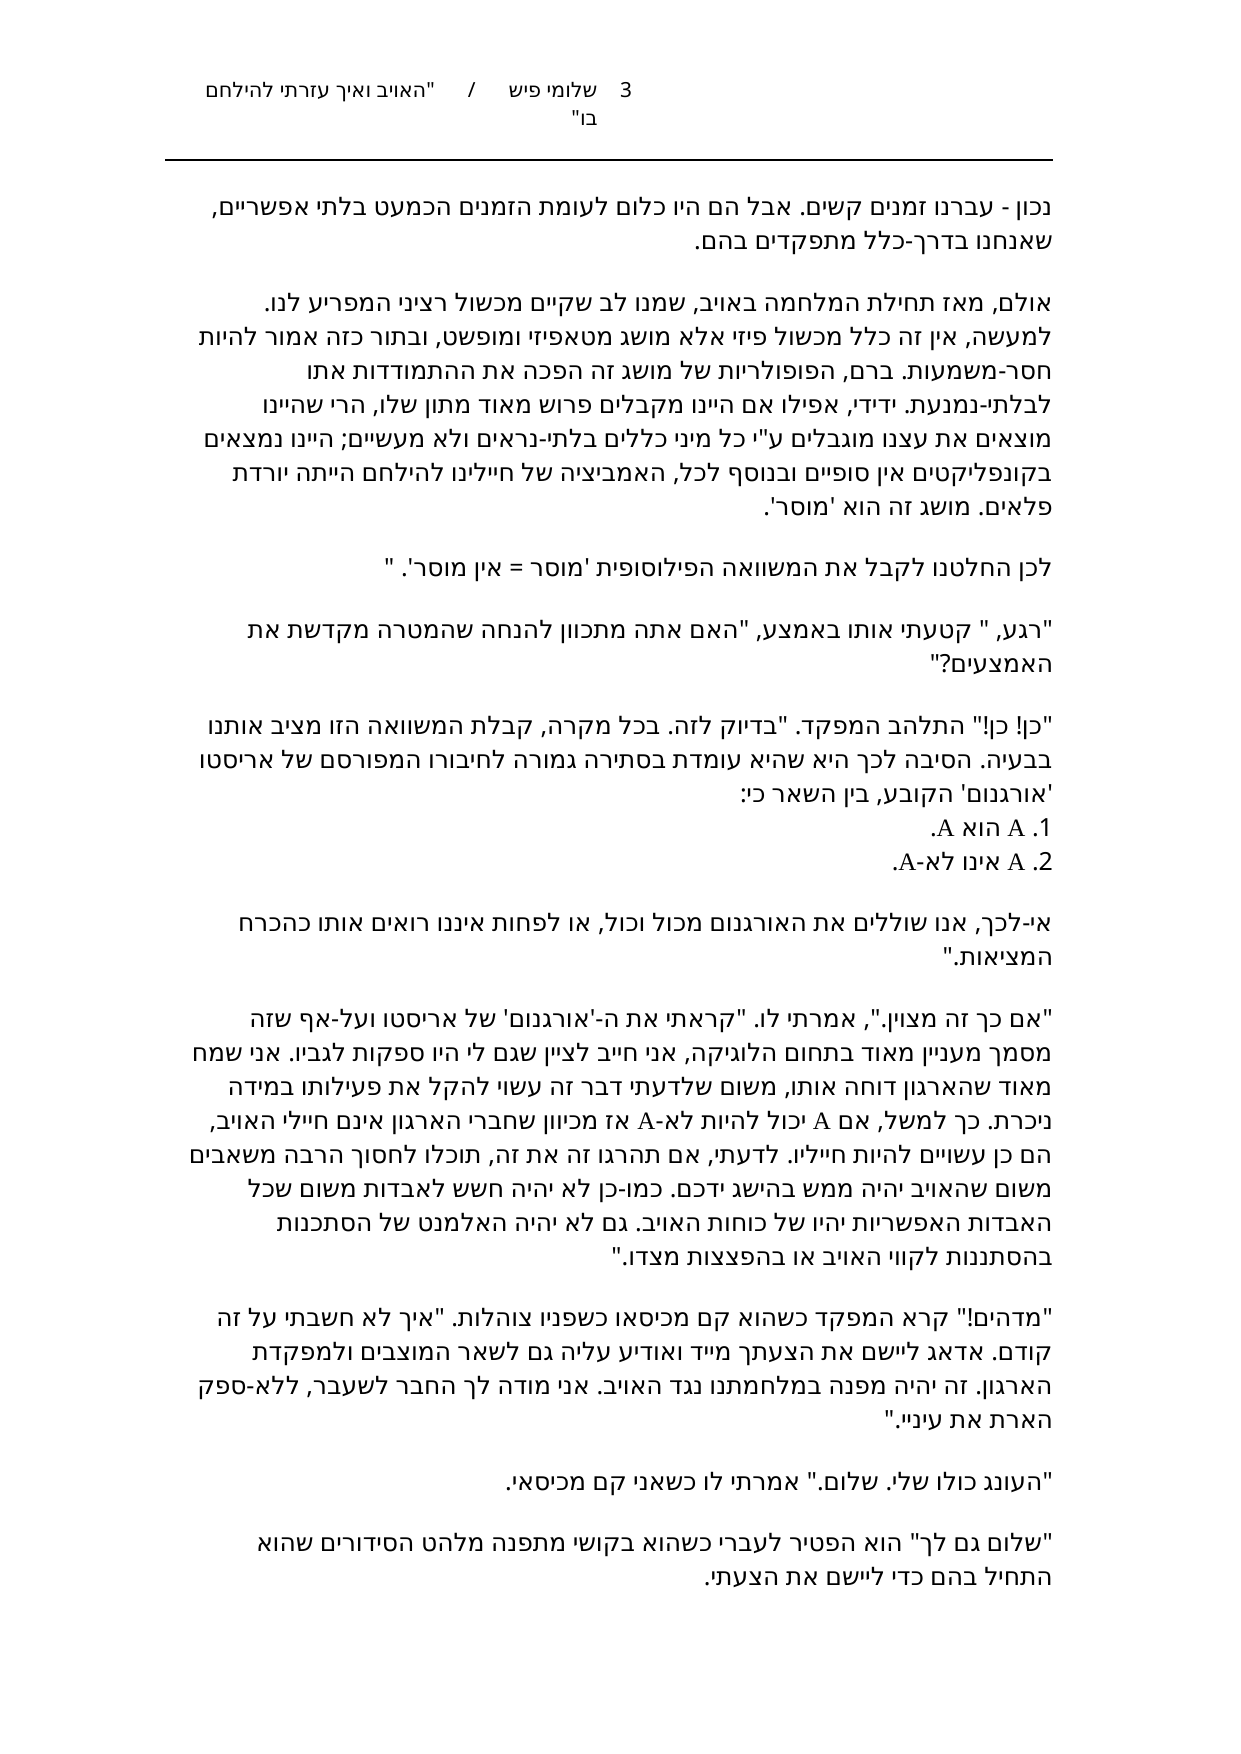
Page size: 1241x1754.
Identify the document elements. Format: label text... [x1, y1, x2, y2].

text נכון - עברנו זמנים קשים. אבל הם היו כלום לעומת הזמנים הכמעט בלתי אפשריים, שאנחנו בדרך-כלל מתפקדים בהם. [187, 189, 1053, 257]
text "העונג כולו שלי. שלום." אמרתי לו כשאני קם מכיסאי. [187, 1463, 1053, 1497]
text 2. A אינו לא-A. [187, 843, 1053, 877]
text "אם כך זה מצוין.", אמרתי לו. "קראתי את ה-'אורגנום' של אריסטו ועל-אף שזה מסמך מעניין מאוד בתחום הלוגיקה, אני חייב לציין שגם לי היו ספקות לגביו. אני שמח מאוד שהארגון דוחה אותו, משום שלדעתי דבר זה עשוי להקל את פעילותו במידה ניכרת. כך למשל, אם A יכול להיות לא-A אז מכיוון שחברי הארגון אינם חיילי האויב, הם כן עשויים להיות חייליו. לדעתי, אם תהרגו זה את זה, תוכלו לחסוך הרבה משאבים משום שהאויב יהיה ממש בהישג ידכם. כמו-כן לא יהיה חשש לאבדות משום שכל האבדות האפשריות יהיו של כוחות האויב. גם לא יהיה האלמנט של הסתכנות בהסתננות לקווי האויב או בהפצצות מצדו." [187, 1000, 1053, 1272]
text לכן החלטנו לקבל את המשוואה הפילוסופית 'מוסר = אין מוסר'. " [187, 550, 1053, 584]
text "מדהים!" קרא המפקד כשהוא קם מכיסאו כשפניו צוהלות. "איך לא חשבתי על זה קודם. אדאג ליישם את הצעתך מייד ואודיע עליה גם לשאר המוצבים ולמפקדת הארגון. זה יהיה מפנה במלחמתנו נגד האויב. אני מודה לך החבר לשעבר, ללא-ספק הארת את עיניי." [187, 1300, 1053, 1436]
text "שלום גם לך" הוא הפטיר לעברי כשהוא בקושי מתפנה מלהט הסידורים שהוא התחיל בהם כדי ליישם את הצעתי. [187, 1525, 1053, 1593]
text "רגע, " קטעתי אותו באמצע, "האם אתה מתכוון להנחה שהמטרה מקדשת את האמצעים?" [187, 612, 1053, 679]
text אי-לכך, אנו שוללים את האורגנום מכול וכול, או לפחות איננו רואים אותו כהכרח המציאות." [187, 905, 1053, 973]
text 1. A הוא A. [187, 809, 1053, 843]
text "כן! כן!" התלהב המפקד. "בדיוק לזה. בכל מקרה, קבלת המשוואה הזו מציב אותנו בבעיה. הסיבה לכך היא שהיא עומדת בסתירה גמורה לחיבורו המפורסם של אריסטו 'אורגנום' הקובע, בין השאר כי: [187, 707, 1053, 809]
text אולם, מאז תחילת המלחמה באויב, שמנו לב שקיים מכשול רציני המפריע לנו. למעשה, אין זה כלל מכשול פיזי אלא מושג מטאפיזי ומופשט, ובתור כזה אמור להיות חסר-משמעות. ברם, הפופולריות של מושג זה הפכה את ההתמודדות אתו לבלתי-נמנעת. ידידי, אפילו אם היינו מקבלים פרוש מאוד מתון שלו, הרי שהיינו מוצאים את עצנו מוגבלים ע"י כל מיני כללים בלתי-נראים ולא מעשיים; היינו נמצאים בקונפליקטים אין סופיים ובנוסף לכל, האמביציה של חיילינו להילחם הייתה יורדת פלאים. מושג זה הוא 'מוסר'. [187, 284, 1053, 522]
